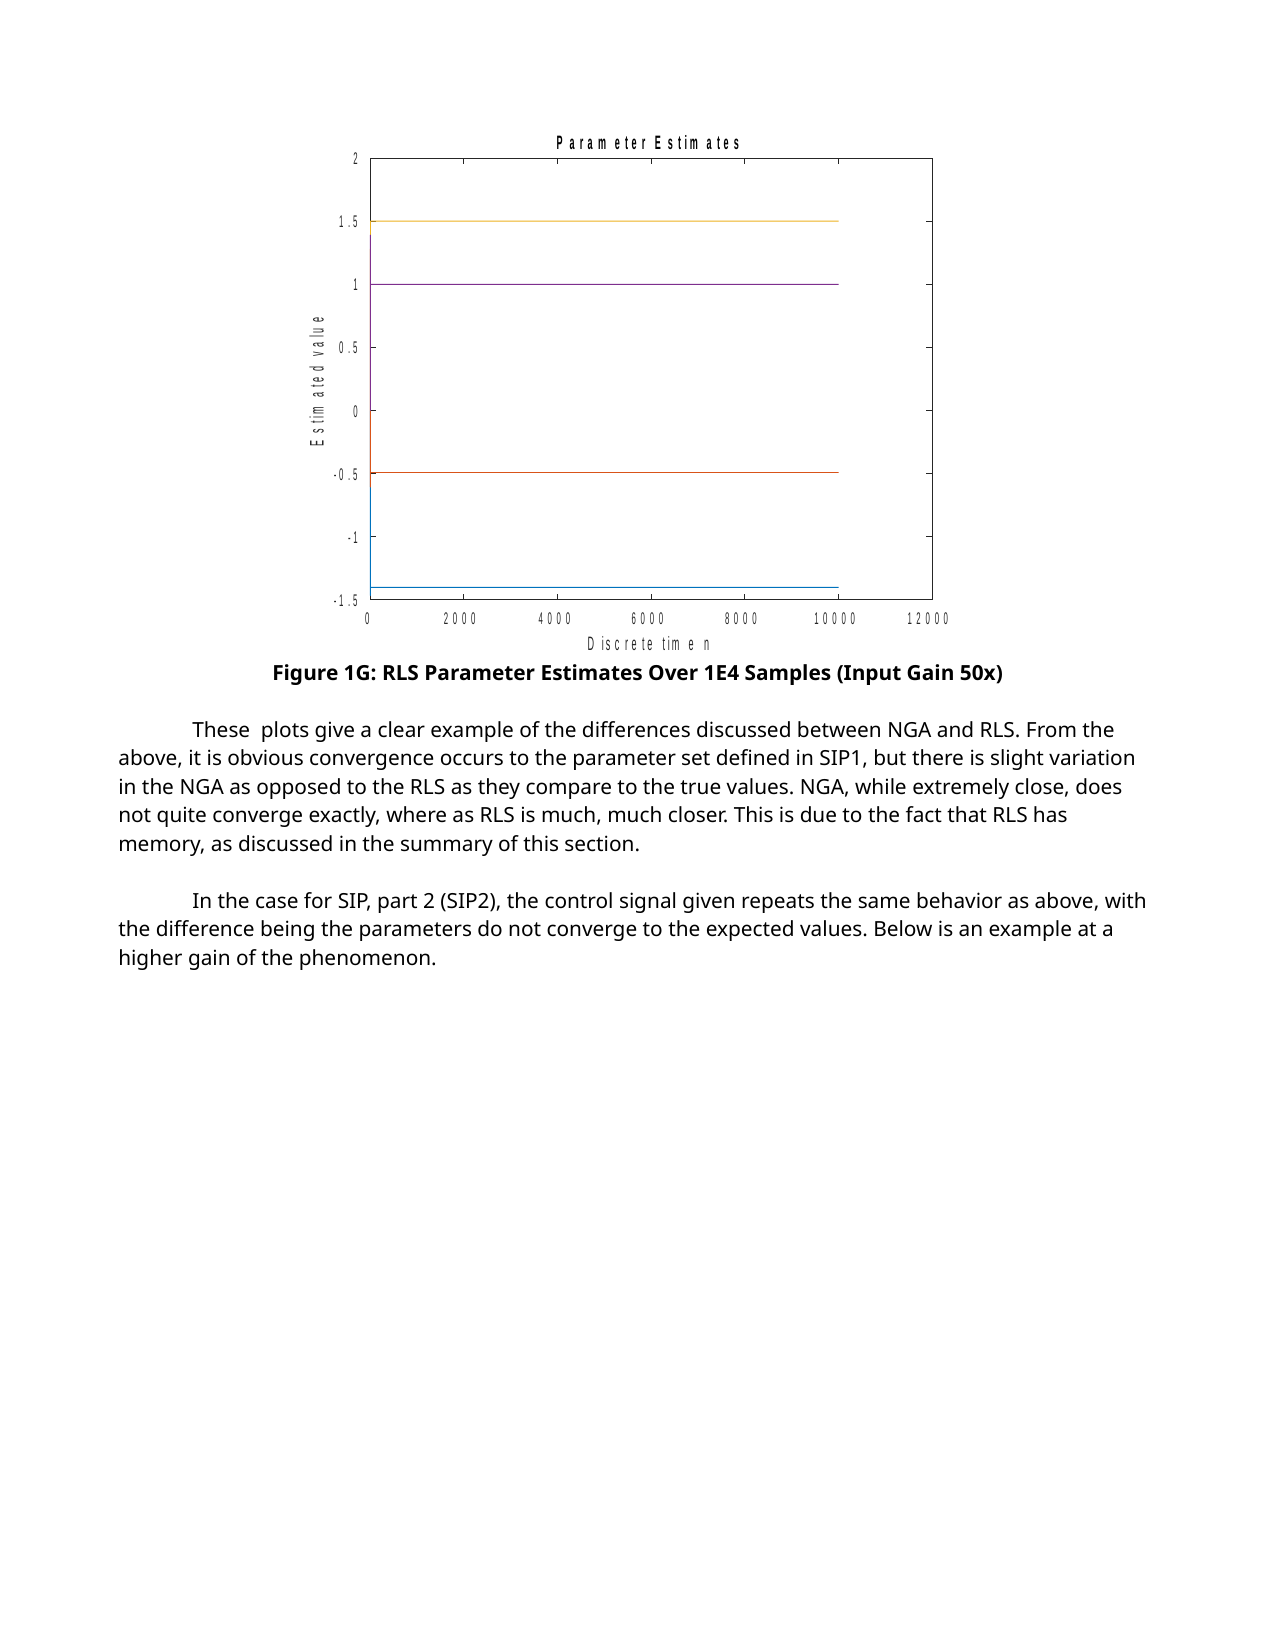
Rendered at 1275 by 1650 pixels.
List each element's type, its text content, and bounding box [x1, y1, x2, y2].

text These plots give a clear example of the differences discussed between NGA and RLS. From the above, it is obvious convergence occurs to the parameter set defined in SIP1, but there is slight variation in the NGA as opposed to the RLS as they compare to the true values. NGA, while extremely close, does not quite converge exactly, where as RLS is much, much closer. This is due to the fact that RLS has memory, as discussed in the summary of this section. [118, 715, 1157, 857]
text Figure 1G: RLS Parameter Estimates Over 1E4 Samples (Input Gain 50x) [118, 118, 1157, 686]
text In the case for SIP, part 2 (SIP2), the control signal given repeats the same behavior as above, with the difference being the parameters do not converge to the expected values. Below is an example at a higher gain of the phenomenon. [118, 886, 1157, 971]
